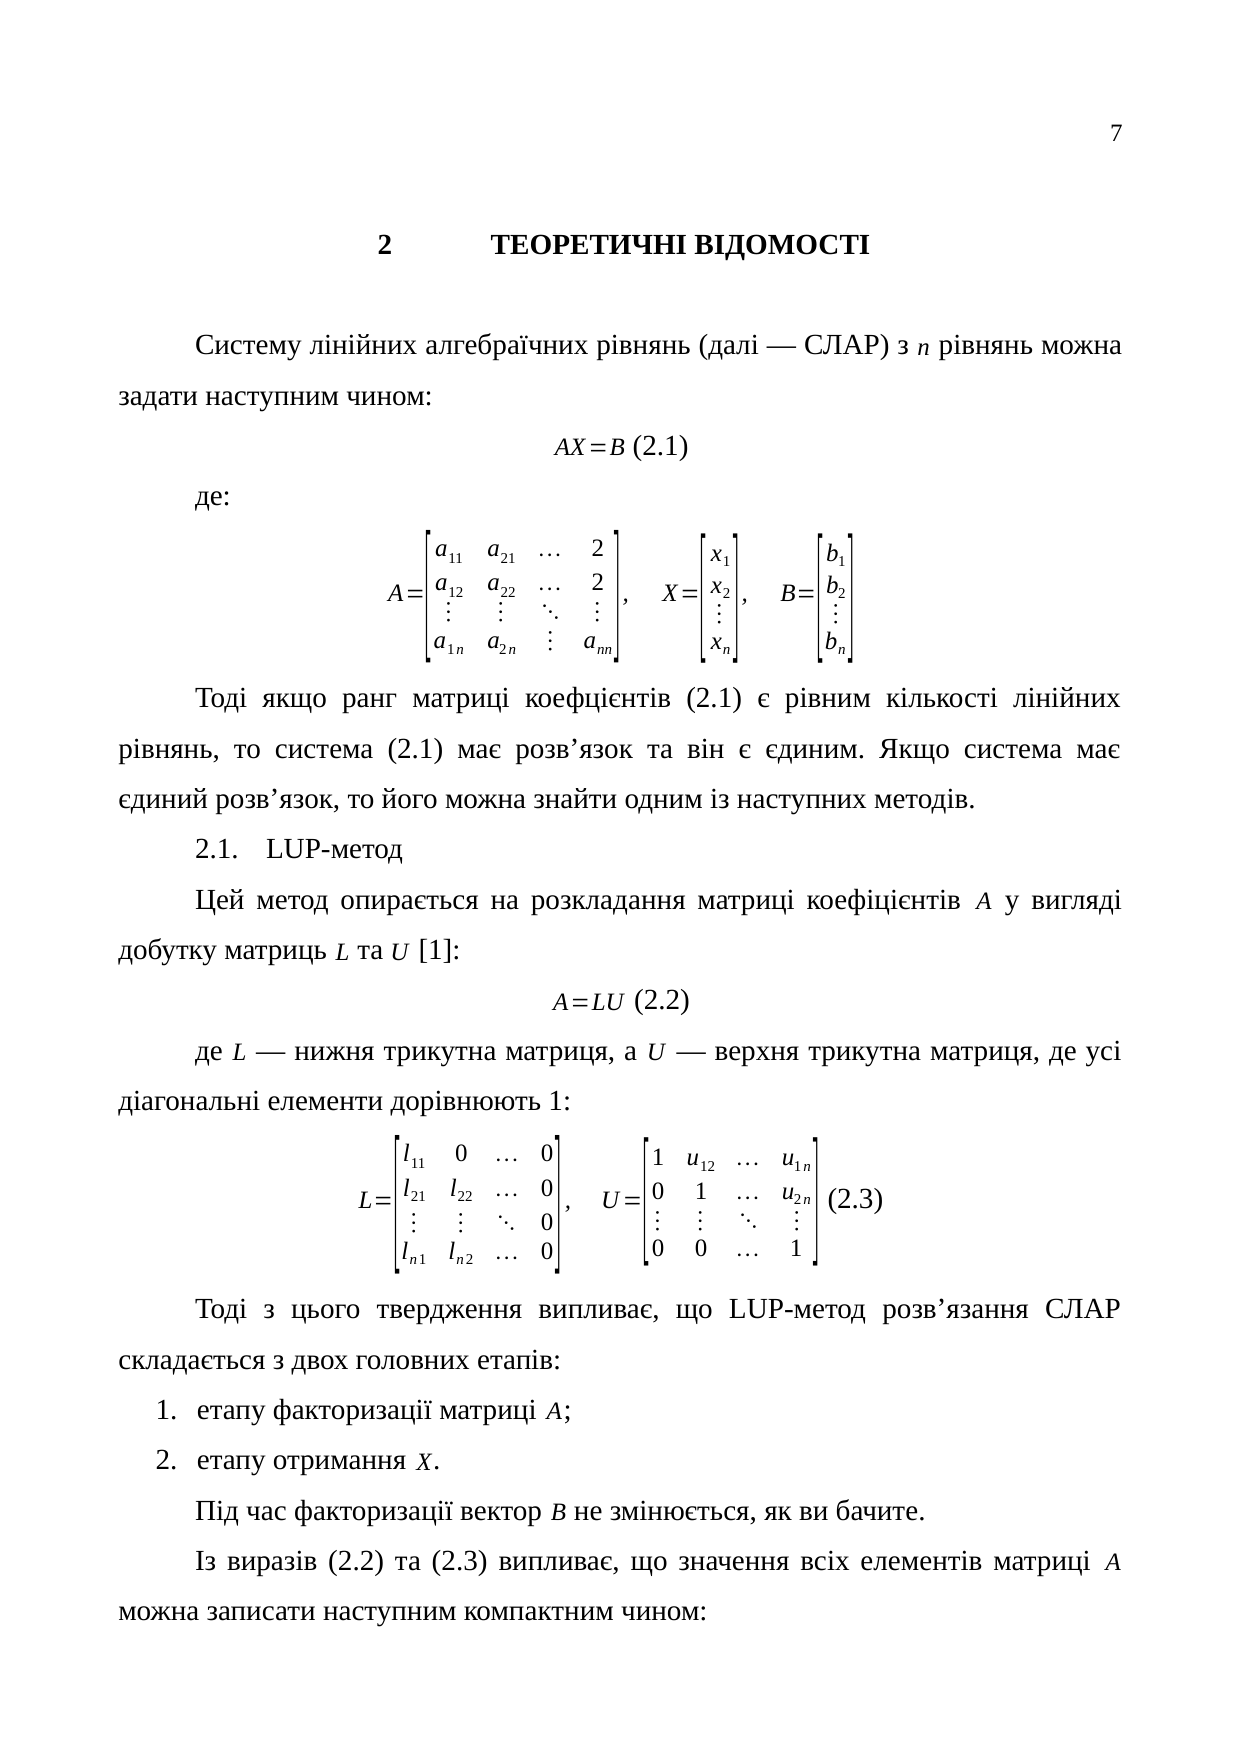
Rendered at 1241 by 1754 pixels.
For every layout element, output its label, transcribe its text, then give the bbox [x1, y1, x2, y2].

text Тоді якщо ранг матриці коефцієнтів (2.1) є рівним кількості лінійних рівнянь, то система (2.1) має розв’язок та він є єдиним. Якщо система має єдиний розв’язок, то його можна знайти одним із наступних методів. [118, 681, 1122, 815]
text (2.2) [118, 982, 1122, 1016]
text де: [118, 478, 1122, 512]
text де — нижня трикутна матриця, а — верхня трикутна матриця, де усі діагональні елементи дорівнюють 1: [118, 1033, 1122, 1117]
text Тоді з цього твердження випливає, що LUP-метод розв’язання СЛАР складається з двох головних етапів: [118, 1291, 1122, 1375]
text 2.1. LUP-метод [118, 832, 1122, 865]
list етапу отримання . [155, 1442, 1122, 1476]
text Цей метод опирається на розкладання матриці коефіцієнтів у вигляді добутку матриць та [1]: [118, 882, 1122, 966]
list етапу факторизації матриці ; [155, 1392, 1122, 1426]
subtitle ТЕОРЕТИЧНІ ВІДОМОСТІ [118, 227, 1122, 260]
text Із виразів (2.2) та (2.3) випливає, що значення всіх елементів матриці можна записати наступним компактним чином: [118, 1543, 1122, 1627]
text Під час факторизації вектор не змінюється, як ви бачите. [118, 1493, 1122, 1526]
text (2.3) [118, 1133, 1122, 1275]
text Систему лінійних алгебраїчних рівнянь (далі — СЛАР) з рівнянь можна задати наступним чином: [118, 327, 1122, 411]
text (2.1) [118, 428, 1122, 462]
